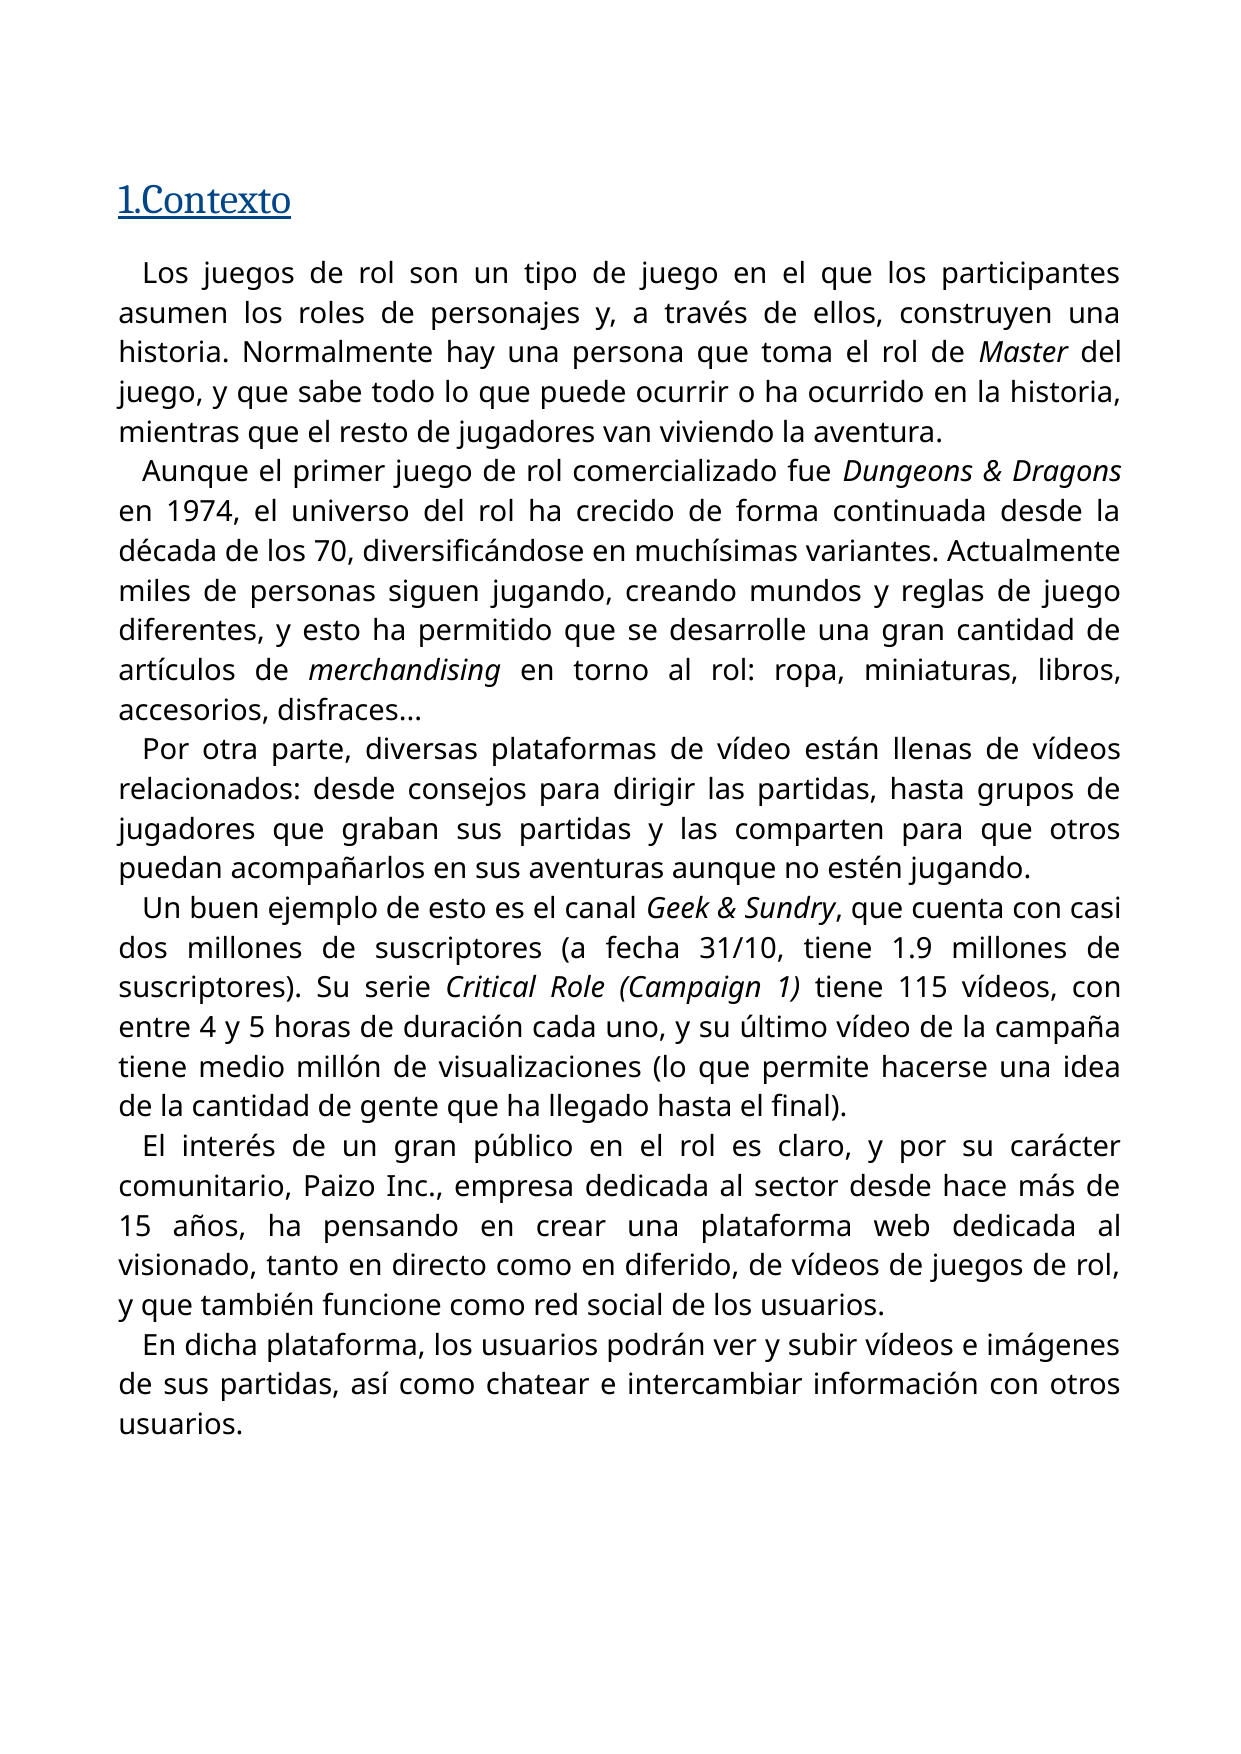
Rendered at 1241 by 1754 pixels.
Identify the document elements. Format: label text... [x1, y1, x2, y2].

text 1.Contexto [118, 176, 1122, 223]
text Aunque el primer juego de rol comercializado fue Dungeons & Dragons en 1974, el universo del rol ha crecido de forma continuada desde la década de los 70, diversificándose en muchísimas variantes. Actualmente miles de personas siguen jugando, creando mundos y reglas de juego diferentes, y esto ha permitido que se desarrolle una gran cantidad de artículos de merchandising en torno al rol: ropa, miniaturas, libros, accesorios, disfraces... [118, 451, 1122, 728]
text Los juegos de rol son un tipo de juego en el que los participantes asumen los roles de personajes y, a través de ellos, construyen una historia. Normalmente hay una persona que toma el rol de Master del juego, y que sabe todo lo que puede ocurrir o ha ocurrido en la historia, mientras que el resto de jugadores van viviendo la aventura. [118, 252, 1122, 451]
text El interés de un gran público en el rol es claro, y por su carácter comunitario, Paizo Inc., empresa dedicada al sector desde hace más de 15 años, ha pensando en crear una plataforma web dedicada al visionado, tanto en directo como en diferido, de vídeos de juegos de rol, y que también funcione como red social de los usuarios. [118, 1125, 1122, 1324]
text Un buen ejemplo de esto es el canal Geek & Sundry, que cuenta con casi dos millones de suscriptores (a fecha 31/10, tiene 1.9 millones de suscriptores). Su serie Critical Role (Campaign 1) tiene 115 vídeos, con entre 4 y 5 horas de duración cada uno, y su último vídeo de la campaña tiene medio millón de visualizaciones (lo que permite hacerse una idea de la cantidad de gente que ha llegado hasta el final). [118, 887, 1122, 1125]
text Por otra parte, diversas plataformas de vídeo están llenas de vídeos relacionados: desde consejos para dirigir las partidas, hasta grupos de jugadores que graban sus partidas y las comparten para que otros puedan acompañarlos en sus aventuras aunque no estén jugando. [118, 728, 1122, 887]
text En dicha plataforma, los usuarios podrán ver y subir vídeos e imágenes de sus partidas, así como chatear e intercambiar información con otros usuarios. [118, 1324, 1122, 1443]
